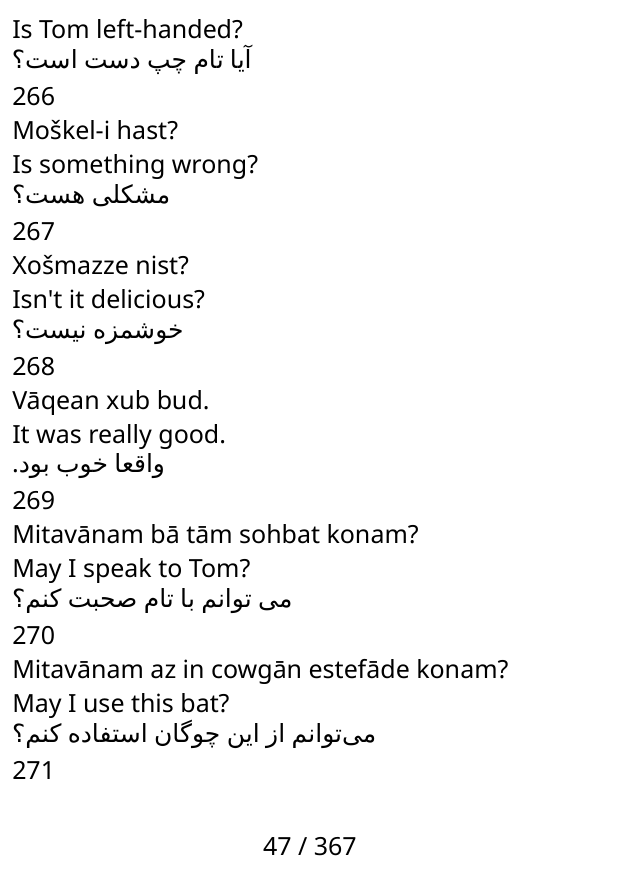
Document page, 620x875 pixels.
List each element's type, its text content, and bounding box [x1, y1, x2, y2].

text می‌توانم از این چوگان استفاده کنم؟ [12, 720, 607, 753]
text واقعا خوب بود. [12, 450, 607, 483]
text Mi‌tavānam bā tām sohbat konam? [12, 517, 607, 551]
text Is something wrong? [12, 147, 607, 181]
text Mi‌tavānam az in cowgān estefāde konam? [12, 652, 607, 686]
text May I speak to Tom? [12, 551, 607, 585]
text Vāqean xub bud. [12, 382, 607, 416]
text می توانم با تام صحبت کنم؟ [12, 585, 607, 618]
text 266 [12, 79, 607, 113]
text Isn't it delicious? [12, 282, 607, 316]
text 270 [12, 618, 607, 652]
text مشکلی هست؟ [12, 181, 607, 213]
text Is Tom left-handed? [12, 12, 607, 46]
text آیا تام چپ دست است؟ [12, 46, 607, 79]
text 268 [12, 348, 607, 382]
text 271 [12, 753, 607, 787]
text It was really good. [12, 416, 607, 450]
text 269 [12, 483, 607, 517]
text Xošmazze nist? [12, 247, 607, 282]
text خوشمزه نیست؟ [12, 316, 607, 348]
text Moškel-i hast? [12, 113, 607, 147]
text 267 [12, 213, 607, 247]
text May I use this bat? [12, 686, 607, 720]
